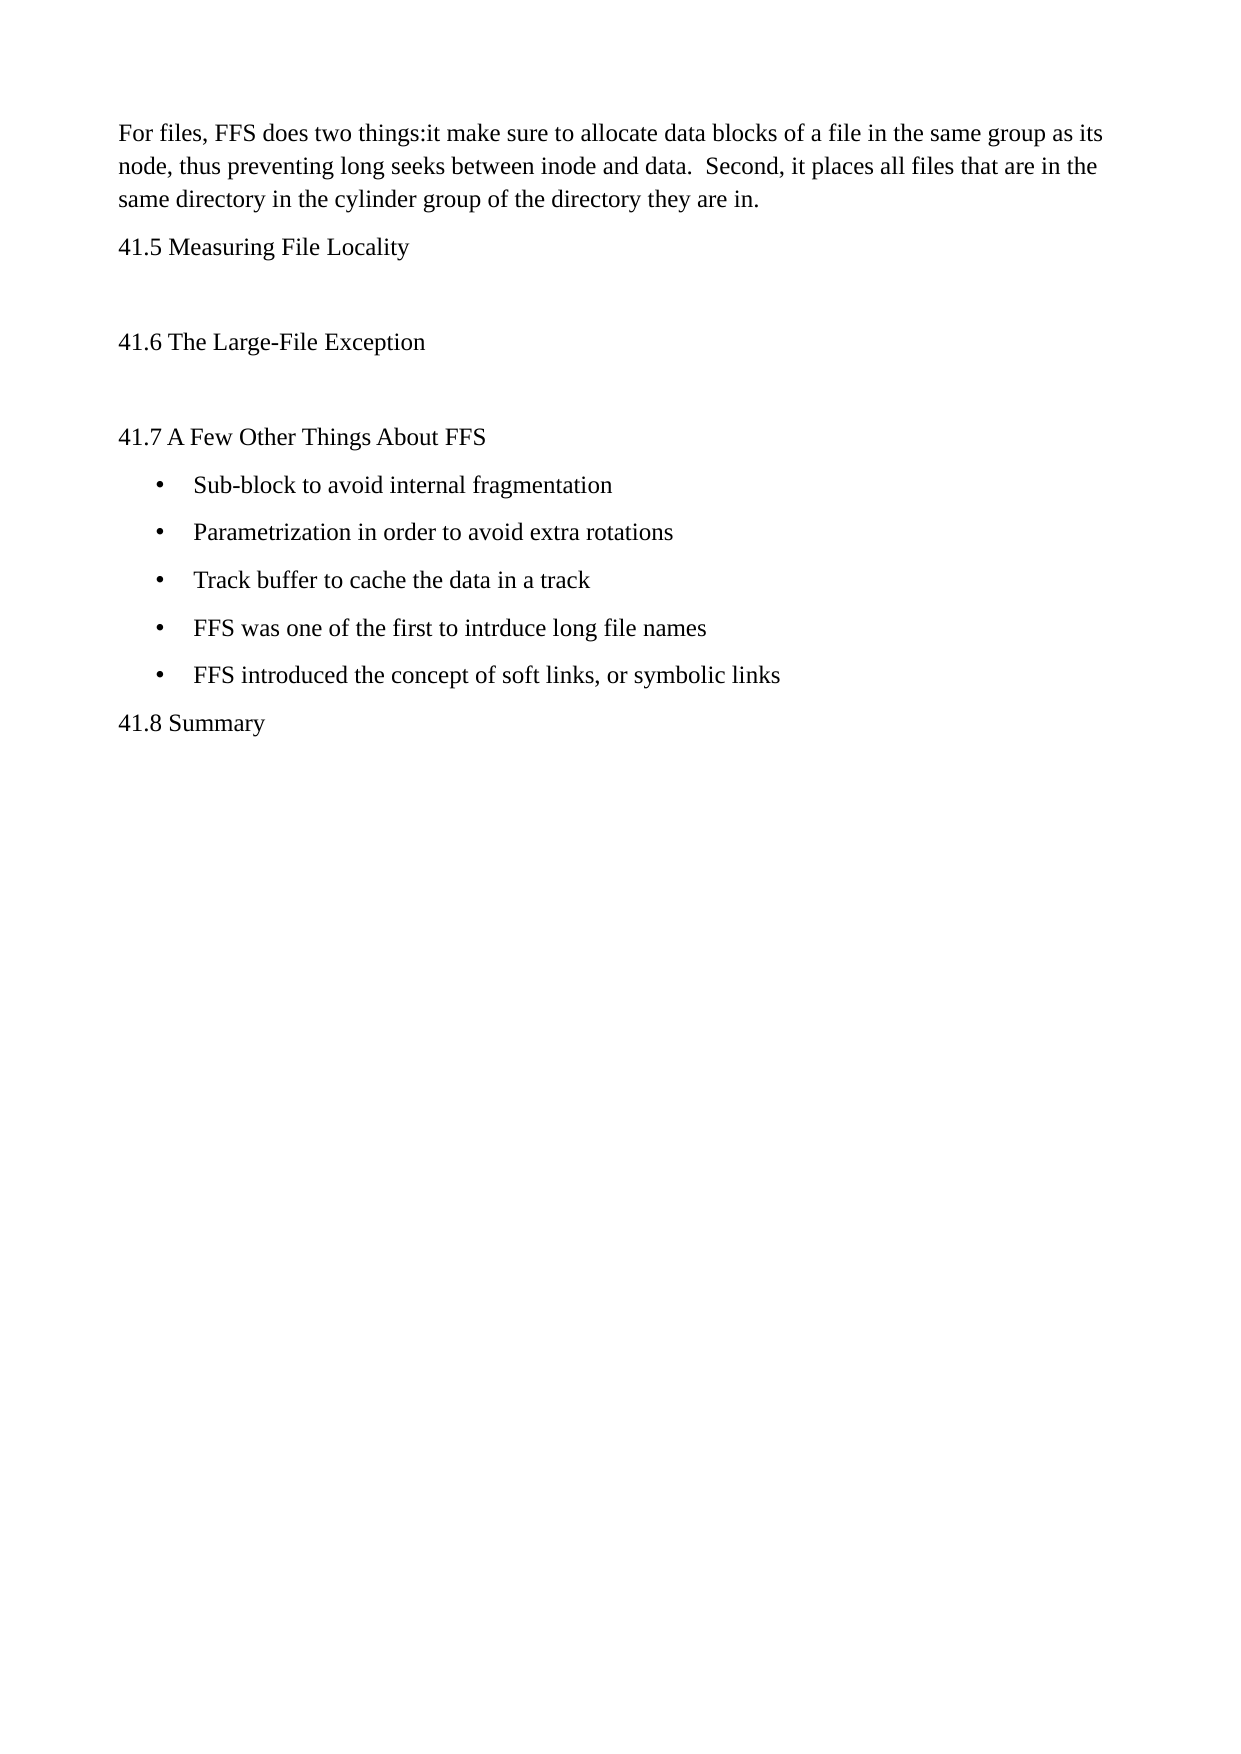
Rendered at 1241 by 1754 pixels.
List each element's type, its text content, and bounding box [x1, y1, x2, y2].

list FFS was one of the first to intrduce long file names [156, 613, 1122, 641]
list Parametrization in order to avoid extra rotations [156, 517, 1122, 546]
text 41.8 Summary [118, 708, 1122, 737]
text 41.5 Measuring File Locality [118, 232, 1122, 261]
text For files, FFS does two things:it make sure to allocate data blocks of a file in the same group as its node, thus preventing long seeks between inode and data. Second, it places all files that are in the same directory in the cylinder group of the directory they are in. [118, 118, 1122, 213]
text 41.6 The Large-File Exception [118, 327, 1122, 356]
list FFS introduced the concept of soft links, or symbolic links [156, 660, 1122, 689]
list Sub-block to avoid internal fragmentation [156, 470, 1122, 498]
list Track buffer to cache the data in a track [156, 565, 1122, 594]
text 41.7 A Few Other Things About FFS [118, 422, 1122, 451]
